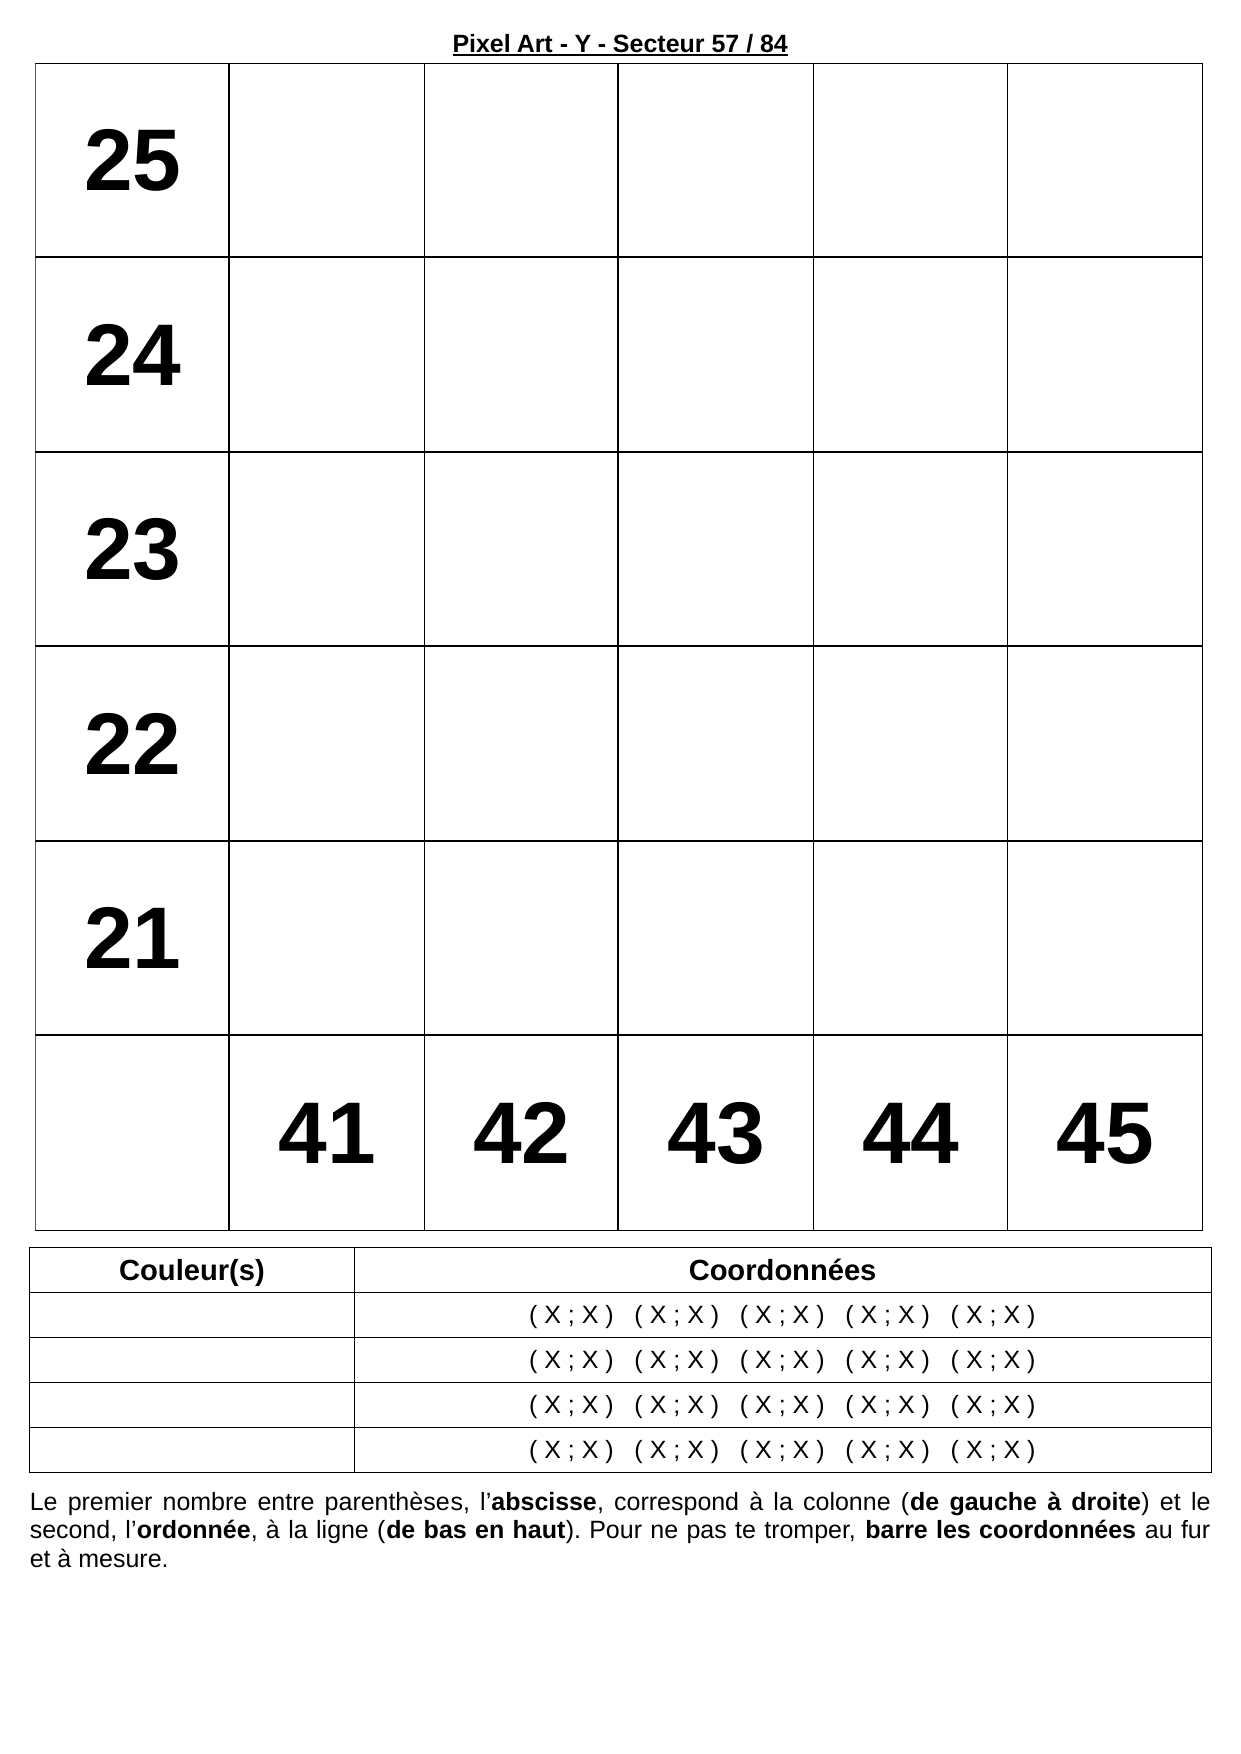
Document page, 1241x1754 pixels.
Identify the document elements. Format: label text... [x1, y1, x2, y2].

table_cell [30, 1428, 354, 1472]
text Pixel Art - Y - Secteur 57 / 84 [29, 29, 1211, 58]
table_cell [30, 1293, 354, 1337]
table_cell ( X ; X ) ( X ; X ) ( X ; X ) ( X ; X ) ( X ; X ) [355, 1293, 1211, 1337]
text Le premier nombre entre parenthèses, l’abscisse, correspond à la colonne (de gauche à droite) et le second, l’ordonnée, à la ligne (de bas en haut). Pour ne pas te tromper, barre les coordonnées au fur et à mesure. [29, 1487, 1211, 1573]
table_header Coordonnées [355, 1248, 1211, 1292]
table_cell ( X ; X ) ( X ; X ) ( X ; X ) ( X ; X ) ( X ; X ) [355, 1338, 1211, 1382]
table_cell ( X ; X ) ( X ; X ) ( X ; X ) ( X ; X ) ( X ; X ) [355, 1428, 1211, 1472]
table_cell [30, 1338, 354, 1382]
table_cell [30, 1383, 354, 1427]
table_header Couleur(s) [30, 1248, 354, 1292]
table_cell ( X ; X ) ( X ; X ) ( X ; X ) ( X ; X ) ( X ; X ) [355, 1383, 1211, 1427]
